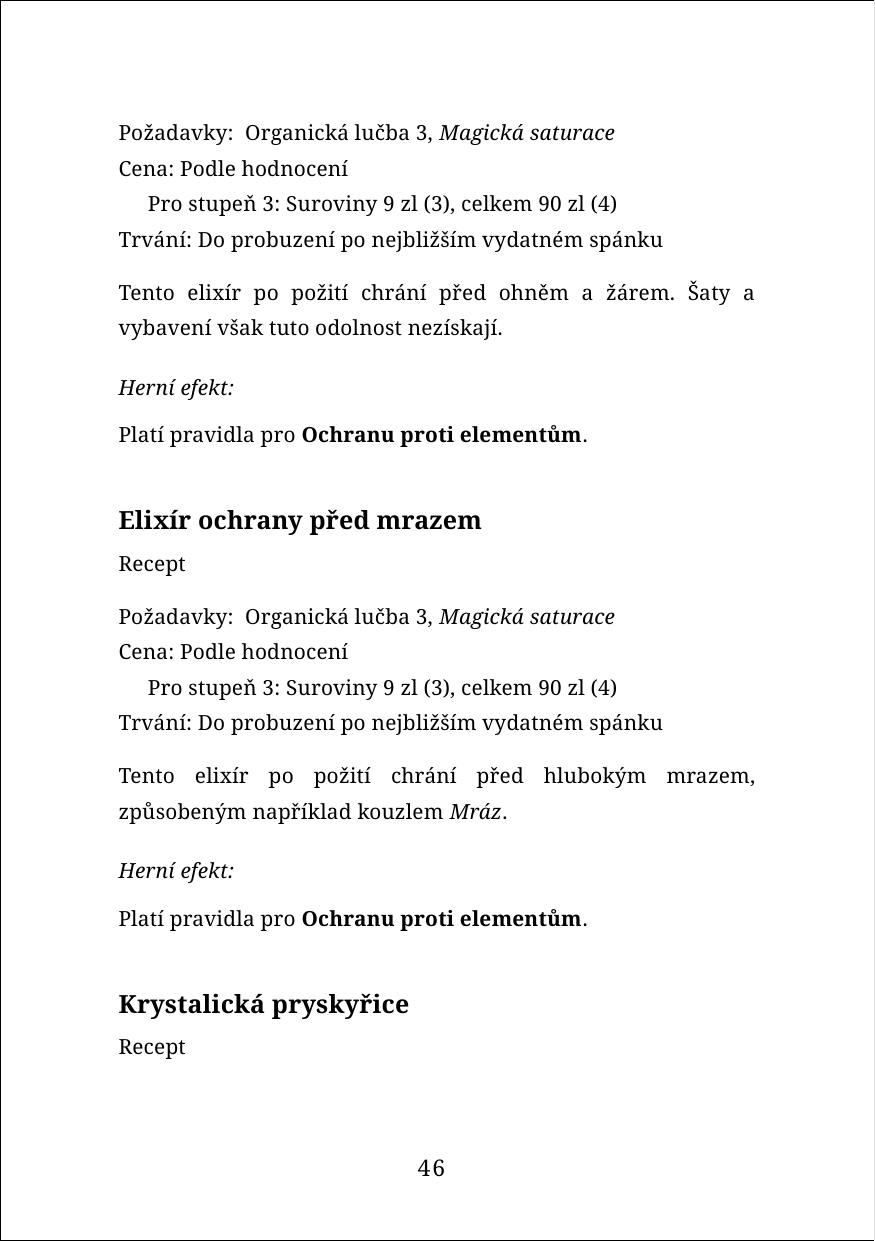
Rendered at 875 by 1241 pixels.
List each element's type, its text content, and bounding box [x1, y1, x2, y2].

text Recept [118, 549, 756, 577]
subtitle Elixír ochrany před mrazem [118, 503, 756, 537]
text Recept [118, 1032, 756, 1061]
text Platí pravidla pro Ochranu proti elementům. [118, 420, 756, 448]
subtitle Krystalická pryskyřice [118, 986, 756, 1021]
text Herní efekt: [118, 856, 756, 885]
text Herní efekt: [118, 373, 756, 401]
text Požadavky: Organická lučba 3, Magická saturace Cena: Podle hodnocení Pro stupeň 3: Suroviny 9 zl (3), celkem 90 zl (4) Trvání: Do probuzení po nejbližším vydatném spánku [118, 118, 756, 253]
text Tento elixír po požití chrání před hlubokým mrazem, způsobeným například kouzlem Mráz. [118, 762, 756, 826]
text Tento elixír po požití chrání před ohněm a žárem. Šaty a vybavení však tuto odolnost nezískají. [118, 278, 756, 342]
text Požadavky: Organická lučba 3, Magická saturace Cena: Podle hodnocení Pro stupeň 3: Suroviny 9 zl (3), celkem 90 zl (4) Trvání: Do probuzení po nejbližším vydatném spánku [118, 602, 756, 737]
text Platí pravidla pro Ochranu proti elementům. [118, 904, 756, 932]
